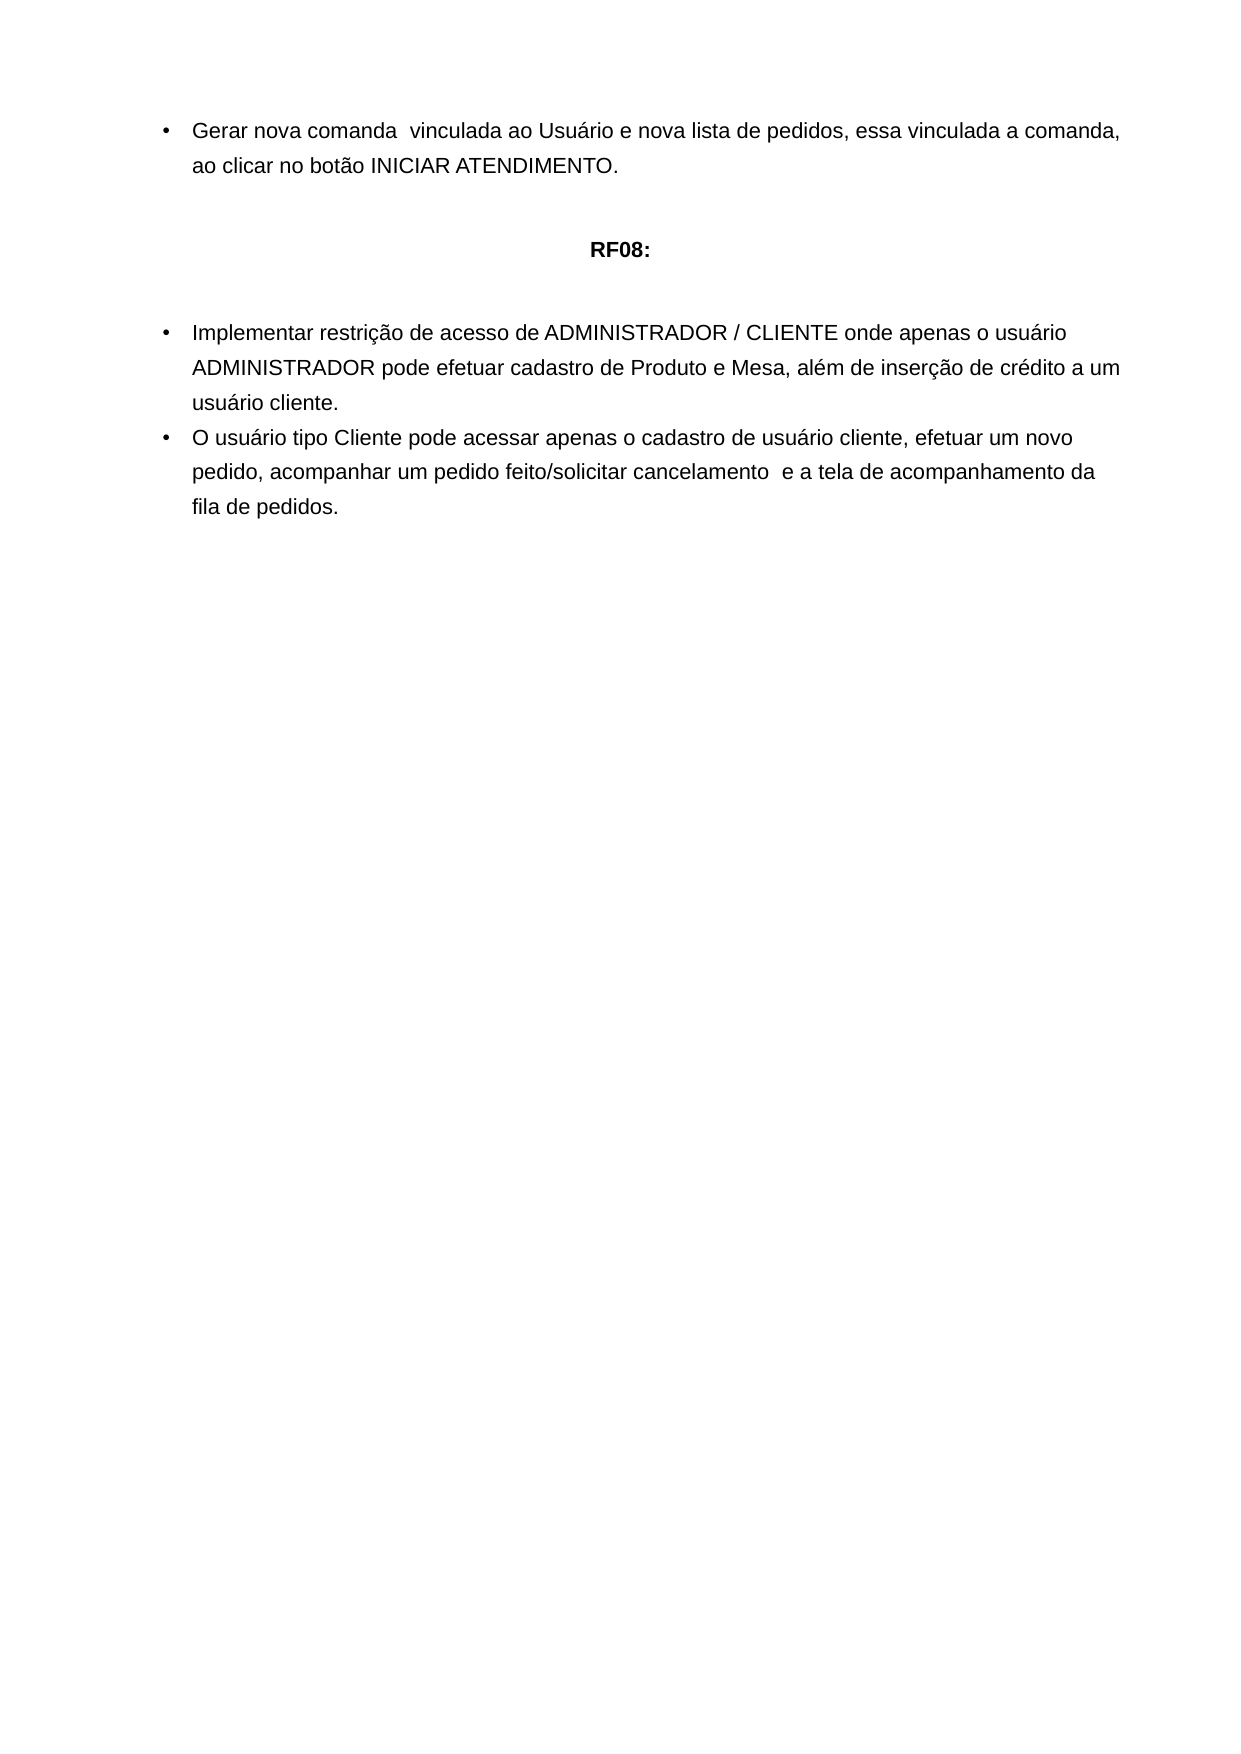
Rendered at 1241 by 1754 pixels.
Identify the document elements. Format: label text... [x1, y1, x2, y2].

list Implementar restrição de acesso de ADMINISTRADOR / CLIENTE onde apenas o usuário ADMINISTRADOR pode efetuar cadastro de Produto e Mesa, além de inserção de crédito a um usuário cliente. [162, 320, 1122, 415]
text RF08: [118, 237, 1122, 262]
list Gerar nova comanda vinculada ao Usuário e nova lista de pedidos, essa vinculada a comanda, ao clicar no botão INICIAR ATENDIMENTO. [162, 118, 1122, 178]
list O usuário tipo Cliente pode acessar apenas o cadastro de usuário cliente, efetuar um novo pedido, acompanhar um pedido feito/solicitar cancelamento e a tela de acompanhamento da fila de pedidos. [162, 424, 1122, 519]
